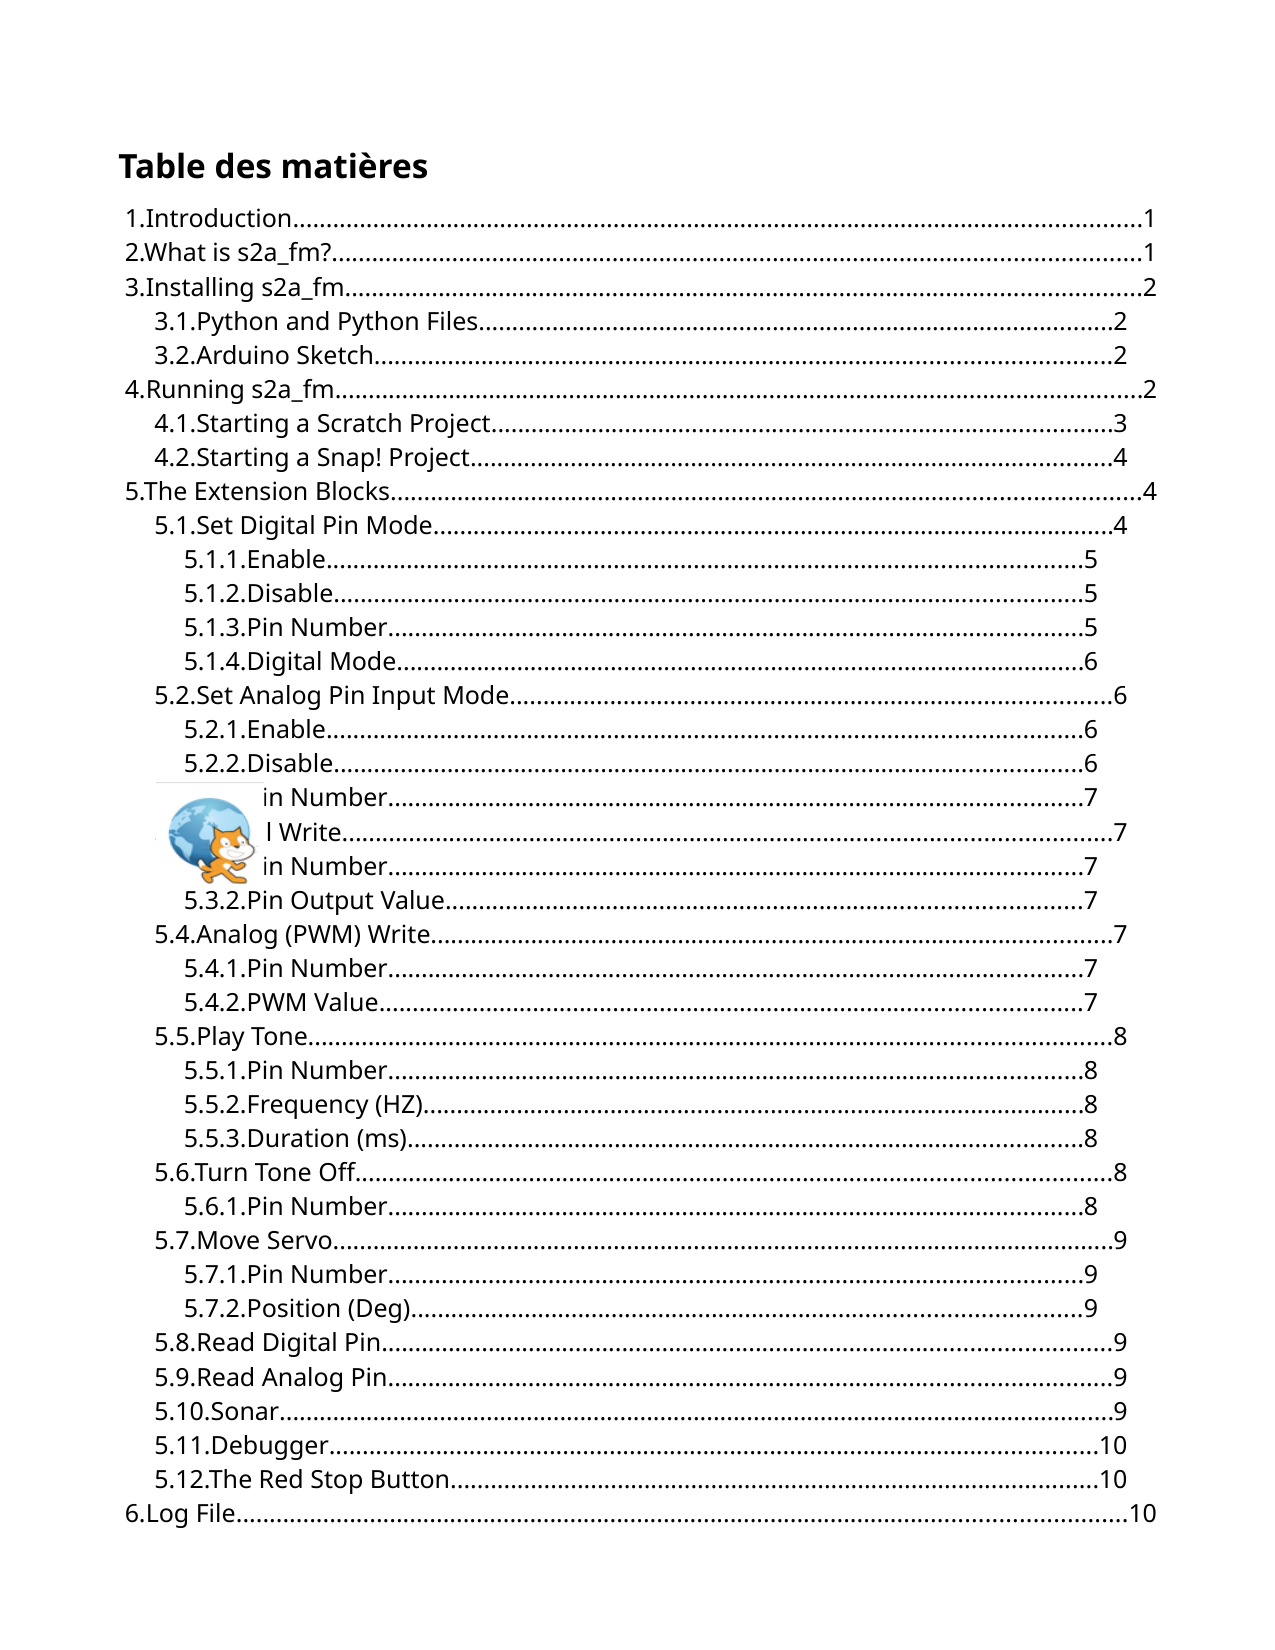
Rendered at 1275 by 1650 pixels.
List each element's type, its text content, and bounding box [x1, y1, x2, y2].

text 5.6.1.Pin Number 8 [177, 1189, 1157, 1223]
text 6.Log File 10 [118, 1495, 1157, 1529]
text 5.4.1.Pin Number 7 [177, 950, 1157, 984]
text 3.2.Arduino Sketch 2 [148, 337, 1157, 371]
text 5.1.2.Disable 5 [177, 576, 1157, 610]
text 5.3.1.Pin Number 7 [265, 848, 1157, 882]
text 5.1.Set Digital Pin Mode 4 [148, 508, 1157, 542]
text 5.1.4.Digital Mode 6 [177, 644, 1157, 678]
text 5.3.2.Pin Output Value 7 [177, 882, 1157, 916]
text 5.10.Sonar 9 [148, 1393, 1157, 1427]
text 5.5.1.Pin Number 8 [177, 1053, 1157, 1087]
text 5.The Extension Blocks 4 [118, 473, 1157, 508]
text 5.5.Play Tone 8 [148, 1018, 1157, 1053]
text 5.7.Move Servo 9 [148, 1223, 1157, 1257]
text 5.5.2.Frequency (HZ) 8 [177, 1087, 1157, 1121]
text 4.2.Starting a Snap! Project 4 [148, 439, 1157, 473]
text 1.Introduction 1 [118, 201, 1157, 235]
text 5.11.Debugger 10 [148, 1427, 1157, 1461]
text 5.8.Read Digital Pin 9 [148, 1325, 1157, 1359]
text 5.2.3.Pin Number 7 [177, 780, 1157, 814]
text 4.Running s2a_fm 2 [118, 371, 1157, 405]
text 5.7.1.Pin Number 9 [177, 1257, 1157, 1291]
text 5.4.2.PWM Value 7 [177, 984, 1157, 1018]
text 5.7.2.Position (Deg) 9 [177, 1291, 1157, 1325]
text 5.2.2.Disable 6 [177, 746, 1157, 780]
text 5.2.1.Enable 6 [177, 712, 1157, 746]
text 3.Installing s2a_fm 2 [118, 269, 1157, 303]
text 5.12.The Red Stop Button 10 [148, 1461, 1157, 1495]
text 5.1.1.Enable 5 [177, 542, 1157, 576]
text 5.3.Digital Write 7 [265, 814, 1157, 848]
text 5.1.3.Pin Number 5 [177, 610, 1157, 644]
text 5.4.Analog (PWM) Write 7 [148, 916, 1157, 950]
text 5.9.Read Analog Pin 9 [148, 1359, 1157, 1393]
text 2.What is s2a_fm? 1 [118, 235, 1157, 269]
text 5.2.Set Analog Pin Input Mode 6 [148, 678, 1157, 712]
text 4.1.Starting a Scratch Project 3 [148, 405, 1157, 439]
text 5.5.3.Duration (ms) 8 [177, 1121, 1157, 1155]
text 3.1.Python and Python Files 2 [148, 303, 1157, 337]
text 5.6.Turn Tone Off 8 [148, 1155, 1157, 1189]
subtitle Table des matières [118, 143, 1157, 188]
picture [156, 782, 265, 887]
